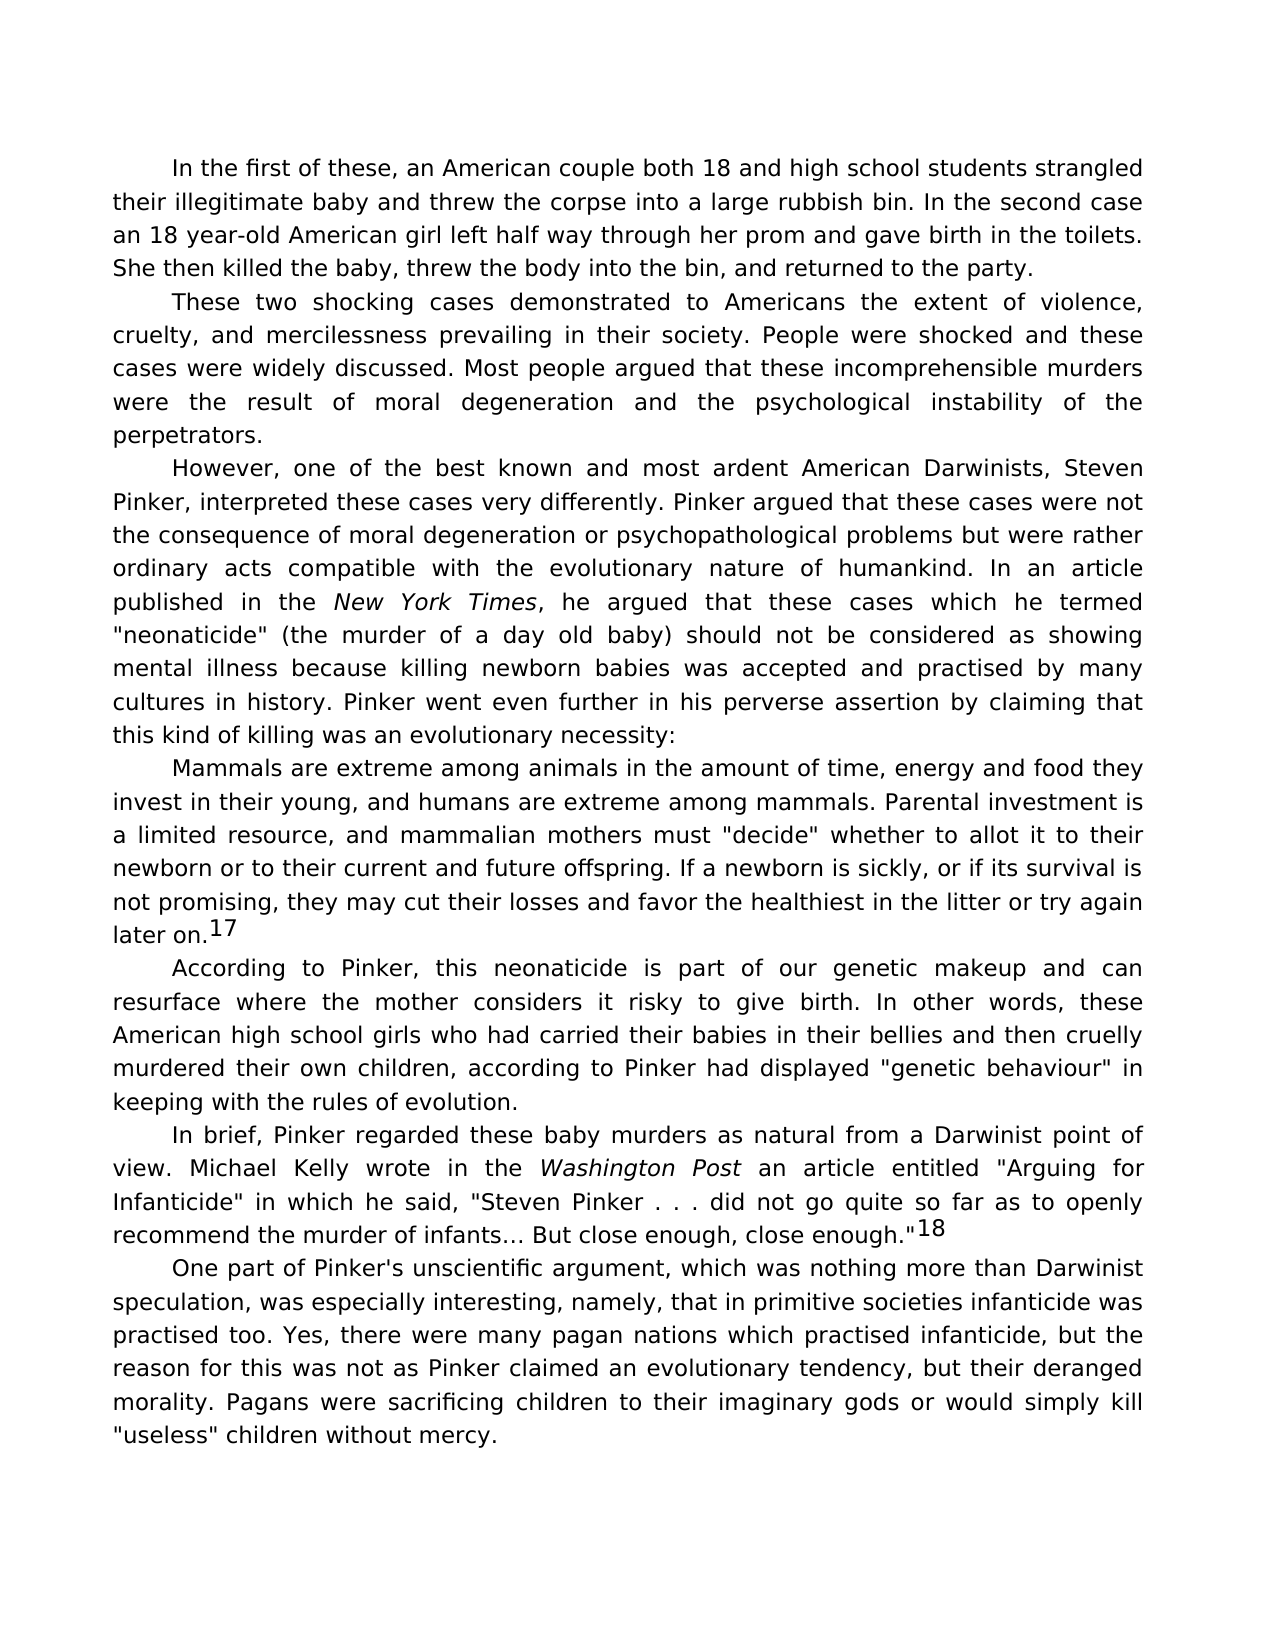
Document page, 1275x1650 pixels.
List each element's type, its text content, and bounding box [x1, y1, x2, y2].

text One part of Pinker's unscientific argument, which was nothing more than Darwinist speculation, was especially interesting, namely, that in primitive societies infanticide was practised too. Yes, there were many pagan nations which practised infanticide, but the reason for this was not as Pinker claimed an evolutionary tendency, but their deranged morality. Pagans were sacrificing children to their imaginary gods or would simply kill "useless" children without mercy. [112, 1250, 1145, 1450]
text According to Pinker, this neonaticide is part of our genetic makeup and can resurface where the mother considers it risky to give birth. In other words, these American high school girls who had carried their babies in their bellies and then cruelly murdered their own children, according to Pinker had displayed "genetic behaviour" in keeping with the rules of evolution. [112, 950, 1145, 1117]
text In the first of these, an American couple both 18 and high school students strangled their illegitimate baby and threw the corpse into a large rubbish bin. In the second case an 18 year-old American girl left half way through her prom and gave birth in the toilets. She then killed the baby, threw the body into the bin, and returned to the party. [112, 150, 1145, 283]
text However, one of the best known and most ardent American Darwinists, Steven Pinker, interpreted these cases very differently. Pinker argued that these cases were not the consequence of moral degeneration or psychopathological problems but were rather ordinary acts compatible with the evolutionary nature of humankind. In an article published in the New York Times, he argued that these cases which he termed "neonaticide" (the murder of a day old baby) should not be considered as showing mental illness because killing newborn babies was accepted and practised by many cultures in history. Pinker went even further in his perverse assertion by claiming that this kind of killing was an evolutionary necessity: [112, 450, 1145, 750]
text In brief, Pinker regarded these baby murders as natural from a Darwinist point of view. Michael Kelly wrote in the Washington Post an article entitled "Arguing for Infanticide" in which he said, "Steven Pinker . . . did not go quite so far as to openly recommend the murder of infants… But close enough, close enough."18 [112, 1117, 1145, 1250]
text Mammals are extreme among animals in the amount of time, energy and food they invest in their young, and humans are extreme among mammals. Parental investment is a limited resource, and mammalian mothers must "decide" whether to allot it to their newborn or to their current and future offspring. If a newborn is sickly, or if its survival is not promising, they may cut their losses and favor the healthiest in the litter or try again later on.17 [112, 750, 1145, 950]
text These two shocking cases demonstrated to Americans the extent of violence, cruelty, and mercilessness prevailing in their society. People were shocked and these cases were widely discussed. Most people argued that these incomprehensible murders were the result of moral degeneration and the psychological instability of the perpetrators. [112, 283, 1145, 450]
